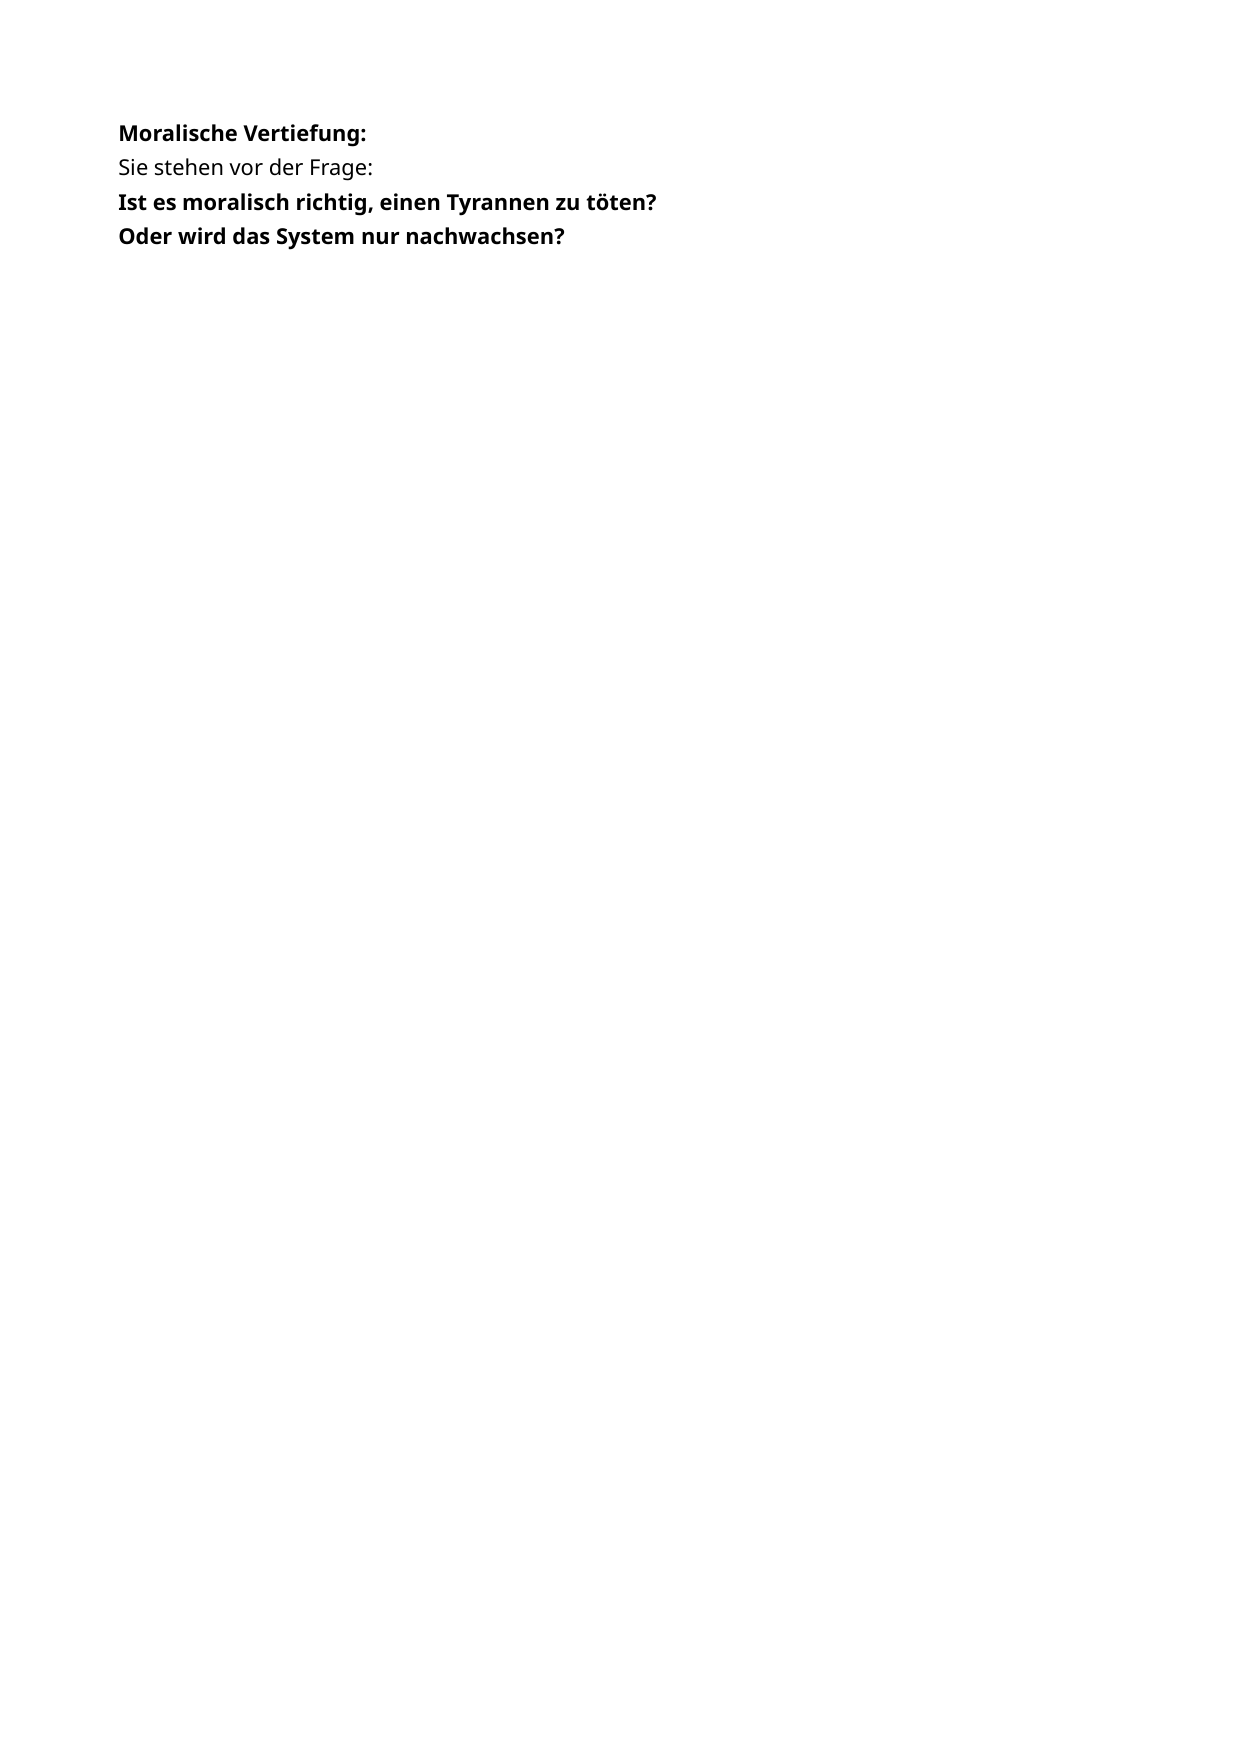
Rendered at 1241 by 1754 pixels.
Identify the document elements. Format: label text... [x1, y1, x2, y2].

text Moralische Vertiefung: Sie stehen vor der Frage: Ist es moralisch richtig, einen Tyrannen zu töten? Oder wird das System nur nachwachsen? [118, 118, 1122, 250]
